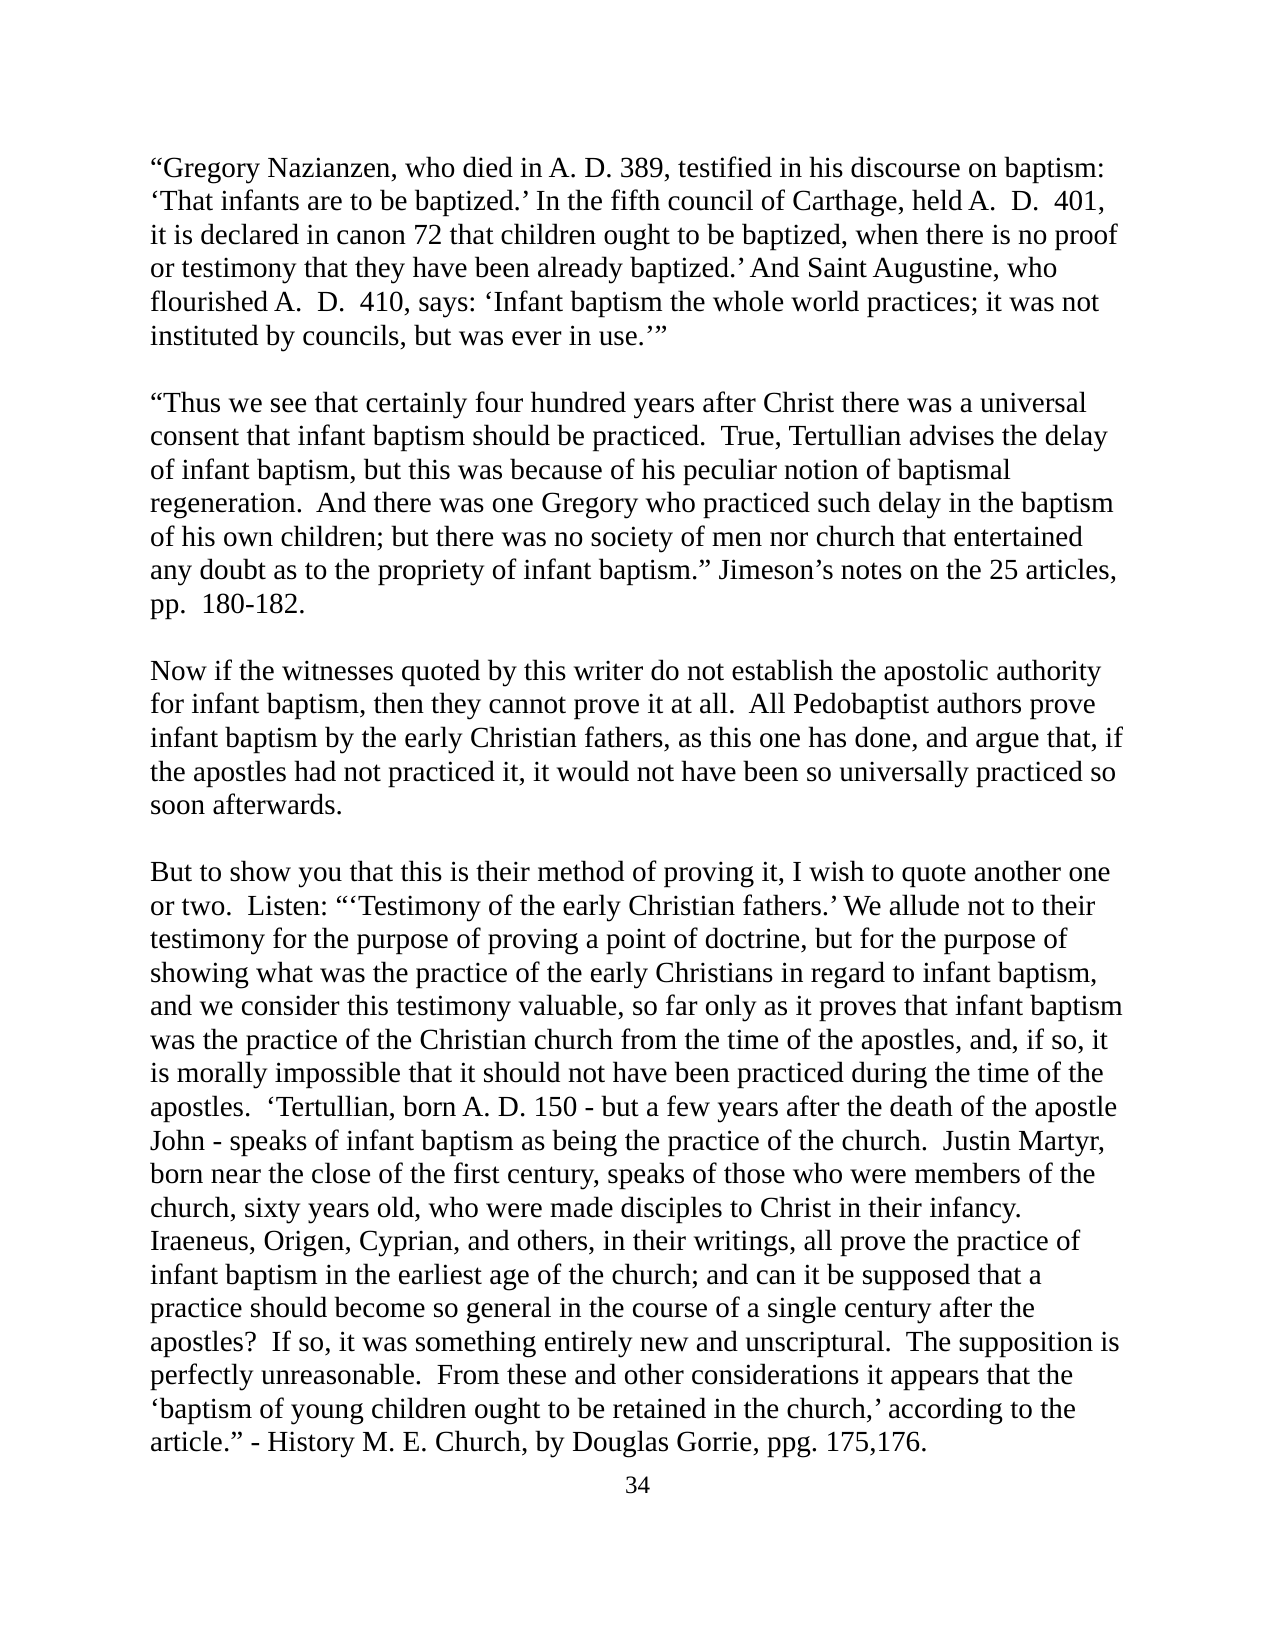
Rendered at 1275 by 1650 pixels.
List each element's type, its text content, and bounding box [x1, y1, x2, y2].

text “Gregory Nazianzen, who died in A. D. 389, testified in his discourse on baptism: ‘That infants are to be baptized.’ In the fifth council of Carthage, held A. D. 401, it is declared in canon 72 that children ought to be baptized, when there is no proof or testimony that they have been already baptized.’ And Saint Augustine, who flourished A. D. 410, says: ‘Infant baptism the whole world practices; it was not instituted by councils, but was ever in use.’” [150, 150, 1125, 351]
text Now if the witnesses quoted by this writer do not establish the apostolic authority for infant baptism, then they cannot prove it at all. All Pedobaptist authors prove infant baptism by the early Christian fathers, as this one has done, and argue that, if the apostles had not practiced it, it would not have been so universally practiced so soon afterwards. [150, 653, 1125, 821]
text But to show you that this is their method of proving it, I wish to quote another one or two. Listen: “‘Testimony of the early Christian fathers.’ We allude not to their testimony for the purpose of proving a point of doctrine, but for the purpose of showing what was the practice of the early Christians in regard to infant baptism, and we consider this testimony valuable, so far only as it proves that infant baptism was the practice of the Christian church from the time of the apostles, and, if so, it is morally impossible that it should not have been practiced during the time of the apostles. ‘Tertullian, born A. D. 150 - but a few years after the death of the apostle John - speaks of infant baptism as being the practice of the church. Justin Martyr, born near the close of the first century, speaks of those who were members of the church, sixty years old, who were made disciples to Christ in their infancy. Iraeneus, Origen, Cyprian, and others, in their writings, all prove the practice of infant baptism in the earliest age of the church; and can it be supposed that a practice should become so general in the course of a single century after the apostles? If so, it was something entirely new and unscriptural. The supposition is perfectly unreasonable. From these and other considerations it appears that the ‘baptism of young children ought to be retained in the church,’ according to the article.” - History M. E. Church, by Douglas Gorrie, ppg. 175,176. [150, 854, 1125, 1458]
text “Thus we see that certainly four hundred years after Christ there was a universal consent that infant baptism should be practiced. True, Tertullian advises the delay of infant baptism, but this was because of his peculiar notion of baptismal regeneration. And there was one Gregory who practiced such delay in the baptism of his own children; but there was no society of men nor church that entertained any doubt as to the propriety of infant baptism.” Jimeson’s notes on the 25 articles, pp. 180-182. [150, 385, 1125, 619]
